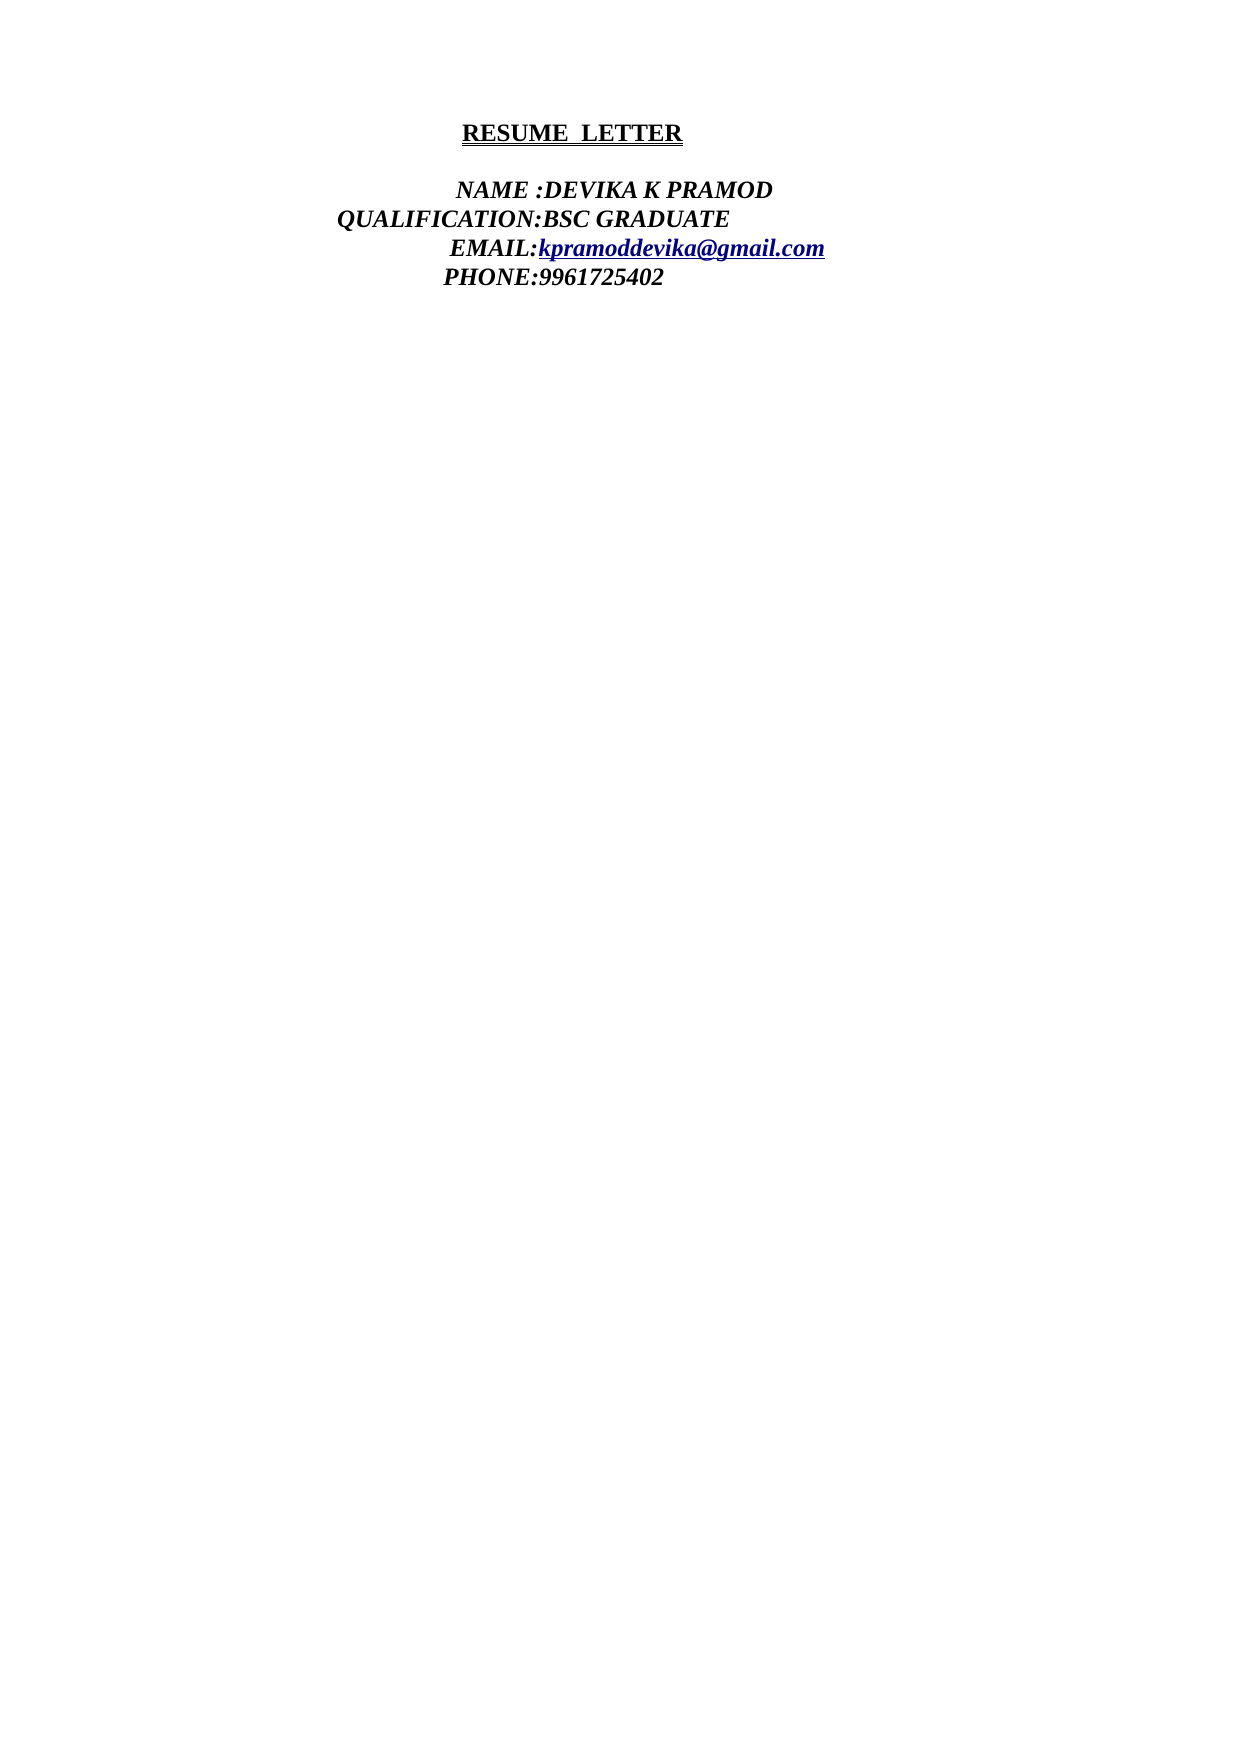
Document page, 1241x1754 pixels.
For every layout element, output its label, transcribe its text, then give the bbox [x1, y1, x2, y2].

text PHONE:9961725402 [118, 262, 1122, 291]
text EMAIL:kpramoddevika@gmail.com [118, 233, 1122, 262]
text RESUME LETTER [118, 118, 1122, 147]
text NAME :DEVIKA K PRAMOD [118, 176, 1122, 204]
text QUALIFICATION:BSC GRADUATE [118, 204, 1122, 233]
